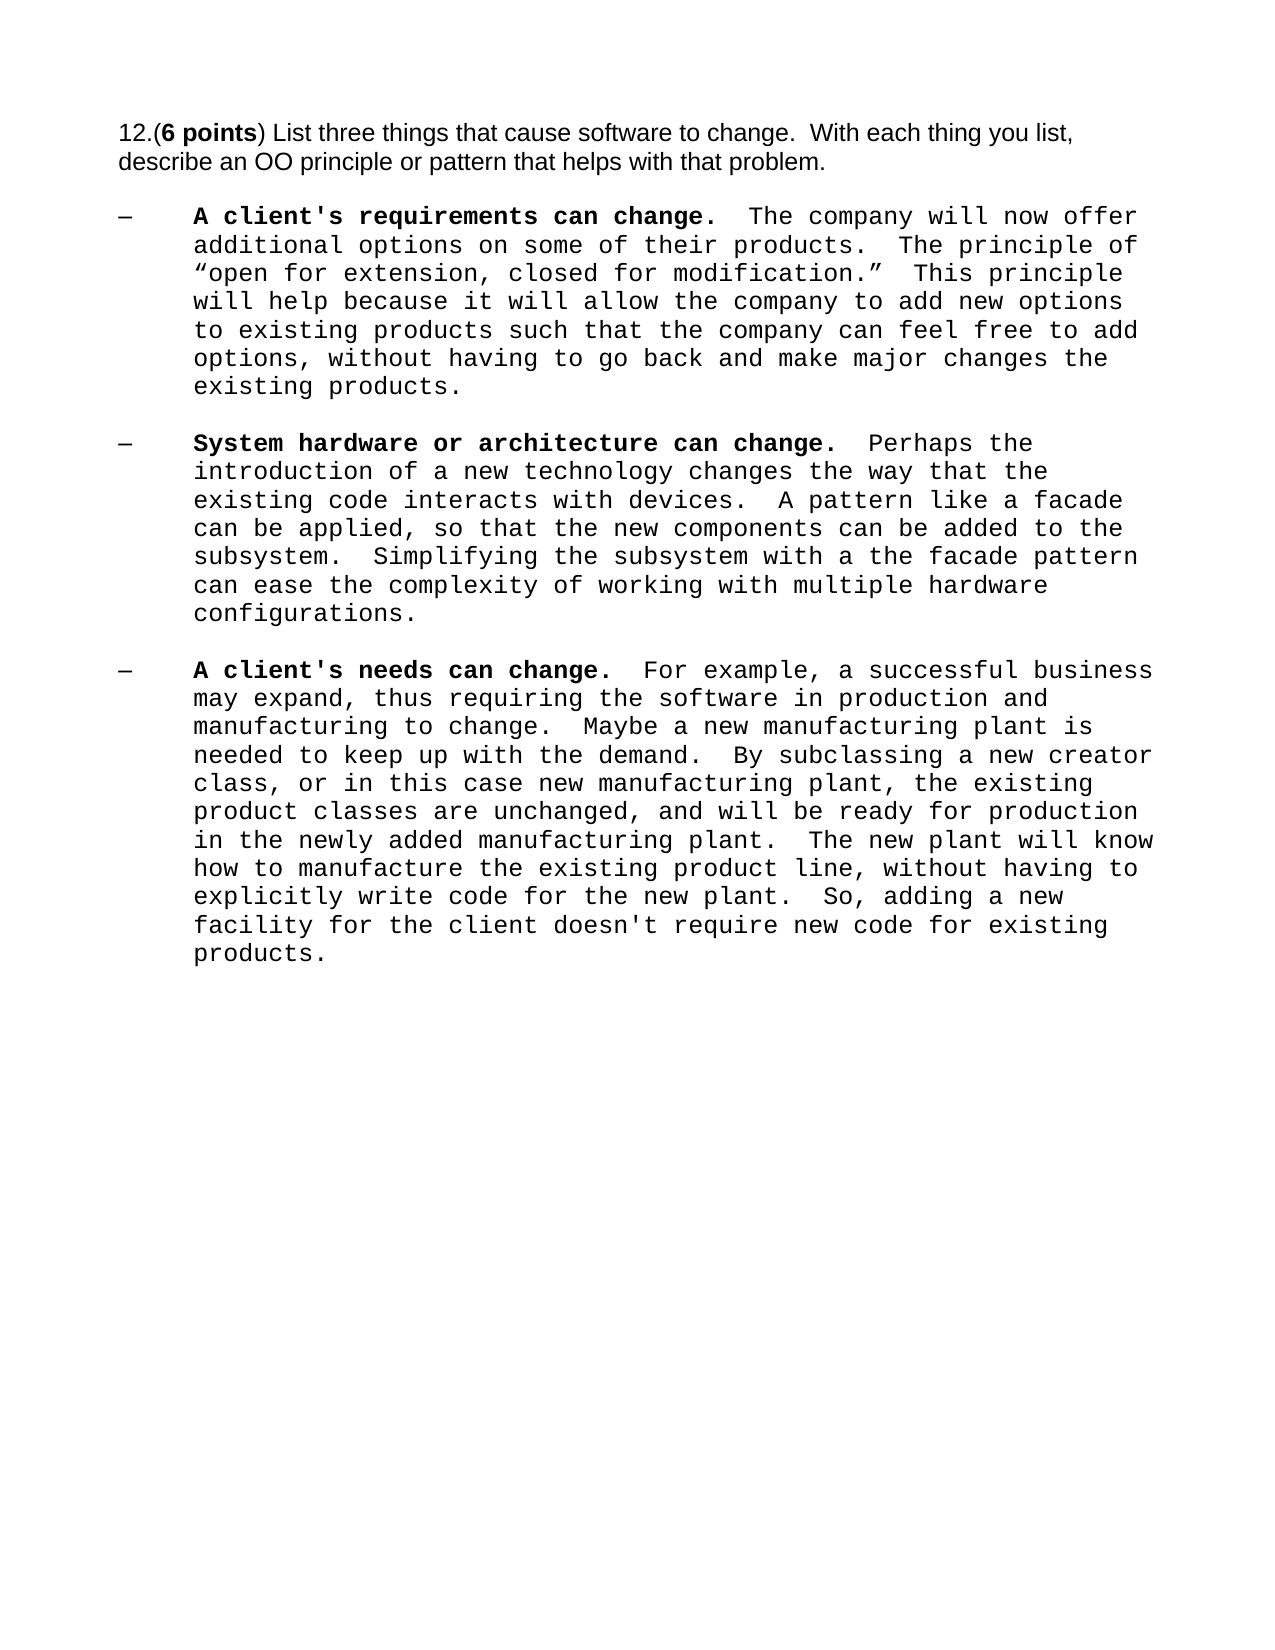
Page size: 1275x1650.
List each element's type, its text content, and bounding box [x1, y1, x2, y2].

list A client's needs can change. For example, a successful business may expand, thus requiring the software in production and manufacturing to change. Maybe a new manufacturing plant is needed to keep up with the demand. By subclassing a new creator class, or in this case new manufacturing plant, the existing product classes are unchanged, and will be ready for production in the newly added manufacturing plant. The new plant will know how to manufacture the existing product line, without having to explicitly write code for the new plant. So, adding a new facility for the client doesn't require new code for existing products. [118, 657, 1157, 969]
list 12.(6 points) List three things that cause software to change. With each thing you list, describe an OO principle or pattern that helps with that problem. [118, 118, 1157, 176]
list System hardware or architecture can change. Perhaps the introduction of a new technology changes the way that the existing code interacts with devices. A pattern like a facade can be applied, so that the new components can be added to the subsystem. Simplifying the subsystem with a the facade pattern can ease the complexity of working with multiple hardware configurations. [118, 431, 1157, 629]
list A client's requirements can change. The company will now offer additional options on some of their products. The principle of “open for extension, closed for modification.” This principle will help because it will allow the company to add new options to existing products such that the company can feel free to add options, without having to go back and make major changes the existing products. [118, 204, 1157, 402]
